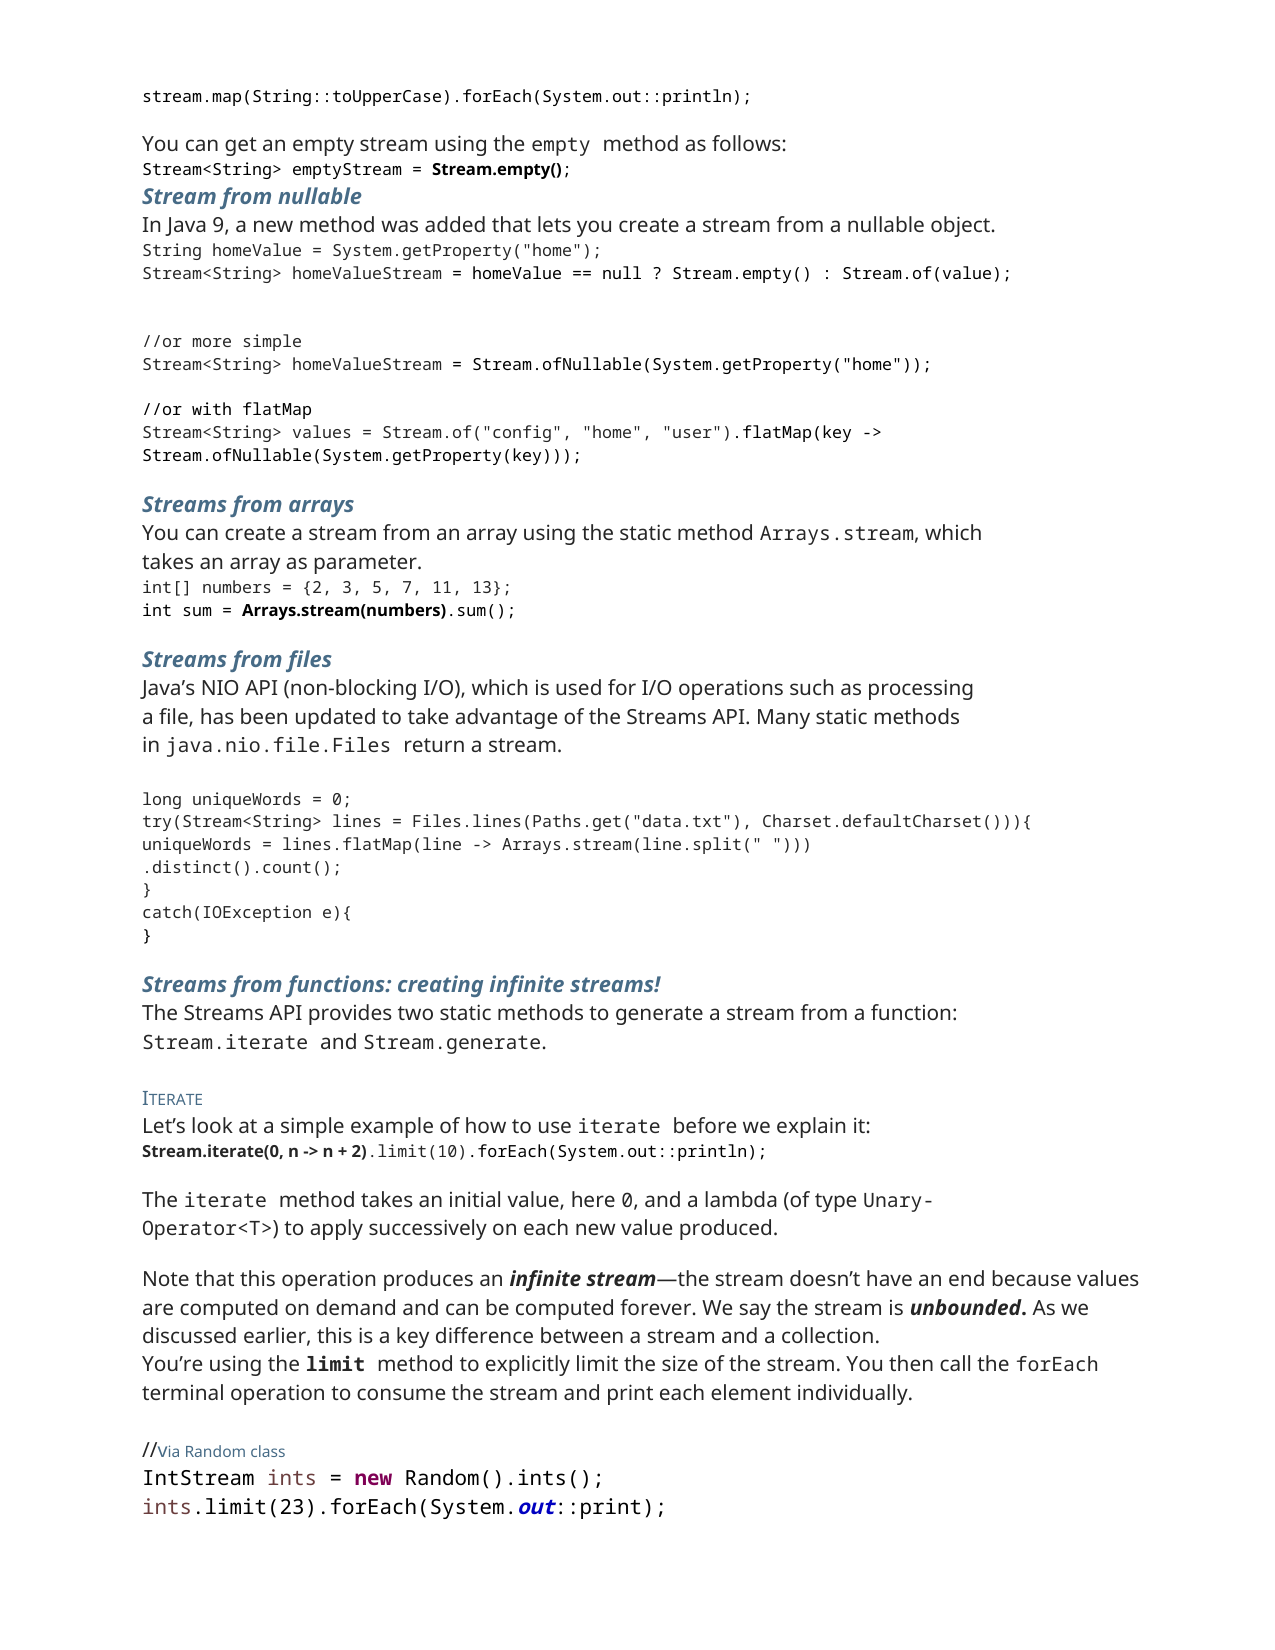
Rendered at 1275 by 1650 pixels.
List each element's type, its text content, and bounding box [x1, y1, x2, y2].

text stream.map(String::toUpperCase).forEach(System.out::println); [142, 84, 1149, 107]
text Stream<String> emptyStream = Stream.empty(); [142, 158, 1149, 181]
text Stream.iterate(0, n -> n + 2).limit(10).forEach(System.out::println); [142, 1139, 1149, 1162]
text a file, has been updated to take advantage of the Streams API. Many static methods [142, 702, 1149, 730]
text Stream<String> homeValueStream = Stream.ofNullable(System.getProperty("home")); [142, 352, 1149, 375]
text Stream<String> values = Stream.of("config", "home", "user").flatMap(key -> Stream.ofNullable(System.getProperty(key))); [142, 421, 1149, 466]
text The Streams API provides two static methods to generate a stream from a function: [142, 998, 1149, 1027]
text } [142, 923, 1149, 946]
text .distinct().count(); [142, 855, 1149, 878]
text //via Random class [142, 1435, 1149, 1463]
text Stream from nullable [142, 181, 1149, 211]
text Note that this operation produces an infinite stream—the stream doesn’t have an end because values are computed on demand and can be computed forever. We say the stream is unbounded. As we discussed earlier, this is a key difference between a stream and a collection. [142, 1264, 1149, 1349]
text Streams from arrays [142, 489, 1149, 518]
text uniqueWords = lines.flatMap(line -> Arrays.stream(line.split(" "))) [142, 832, 1149, 855]
text Java’s NIO API (non-blocking I/O), which is used for I/O operations such as processing [142, 673, 1149, 702]
text You’re using the limit method to explicitly limit the size of the stream. You then call the forEach terminal operation to consume the stream and print each element individually. [142, 1349, 1149, 1406]
text ints.limit(23).forEach(System.out::print); [142, 1492, 1149, 1520]
text takes an array as parameter. [142, 547, 1149, 575]
text int[] numbers = {2, 3, 5, 7, 11, 13}; [142, 575, 1149, 598]
text //or more simple [142, 330, 1149, 352]
text Stream<String> homeValueStream = homeValue == null ? Stream.empty() : Stream.of(value); [142, 262, 1149, 284]
text //or with flatMap [142, 398, 1149, 421]
text Operator<T>) to apply successively on each new value produced. [142, 1213, 1149, 1242]
text } [142, 878, 1149, 901]
text catch(IOException e){ [142, 901, 1149, 923]
text in java.nio.file.Files return a stream. [142, 730, 1149, 759]
text The iterate method takes an initial value, here 0, and a lambda (of type Unary- [142, 1185, 1149, 1213]
text long uniqueWords = 0; [142, 787, 1149, 810]
text You can get an empty stream using the empty method as follows: [142, 129, 1149, 158]
text try(Stream<String> lines = Files.lines(Paths.get("data.txt"), Charset.defaultCharset())){ [142, 810, 1149, 832]
text int sum = Arrays.stream(numbers).sum(); [142, 598, 1149, 621]
text In Java 9, a new method was added that lets you create a stream from a nullable object. [142, 211, 1149, 239]
text Streams from files [142, 643, 1149, 673]
text Let’s look at a simple example of how to use iterate before we explain it: [142, 1111, 1149, 1139]
text IntStream ints = new Random().ints(); [142, 1463, 1149, 1492]
text You can create a stream from an array using the static method Arrays.stream, which [142, 518, 1149, 547]
text String homeValue = System.getProperty("home"); [142, 239, 1149, 262]
text Streams from functions: creating infinite streams! [142, 969, 1149, 998]
text ITERATE [142, 1084, 1149, 1111]
text Stream.iterate and Stream.generate. [142, 1027, 1149, 1055]
